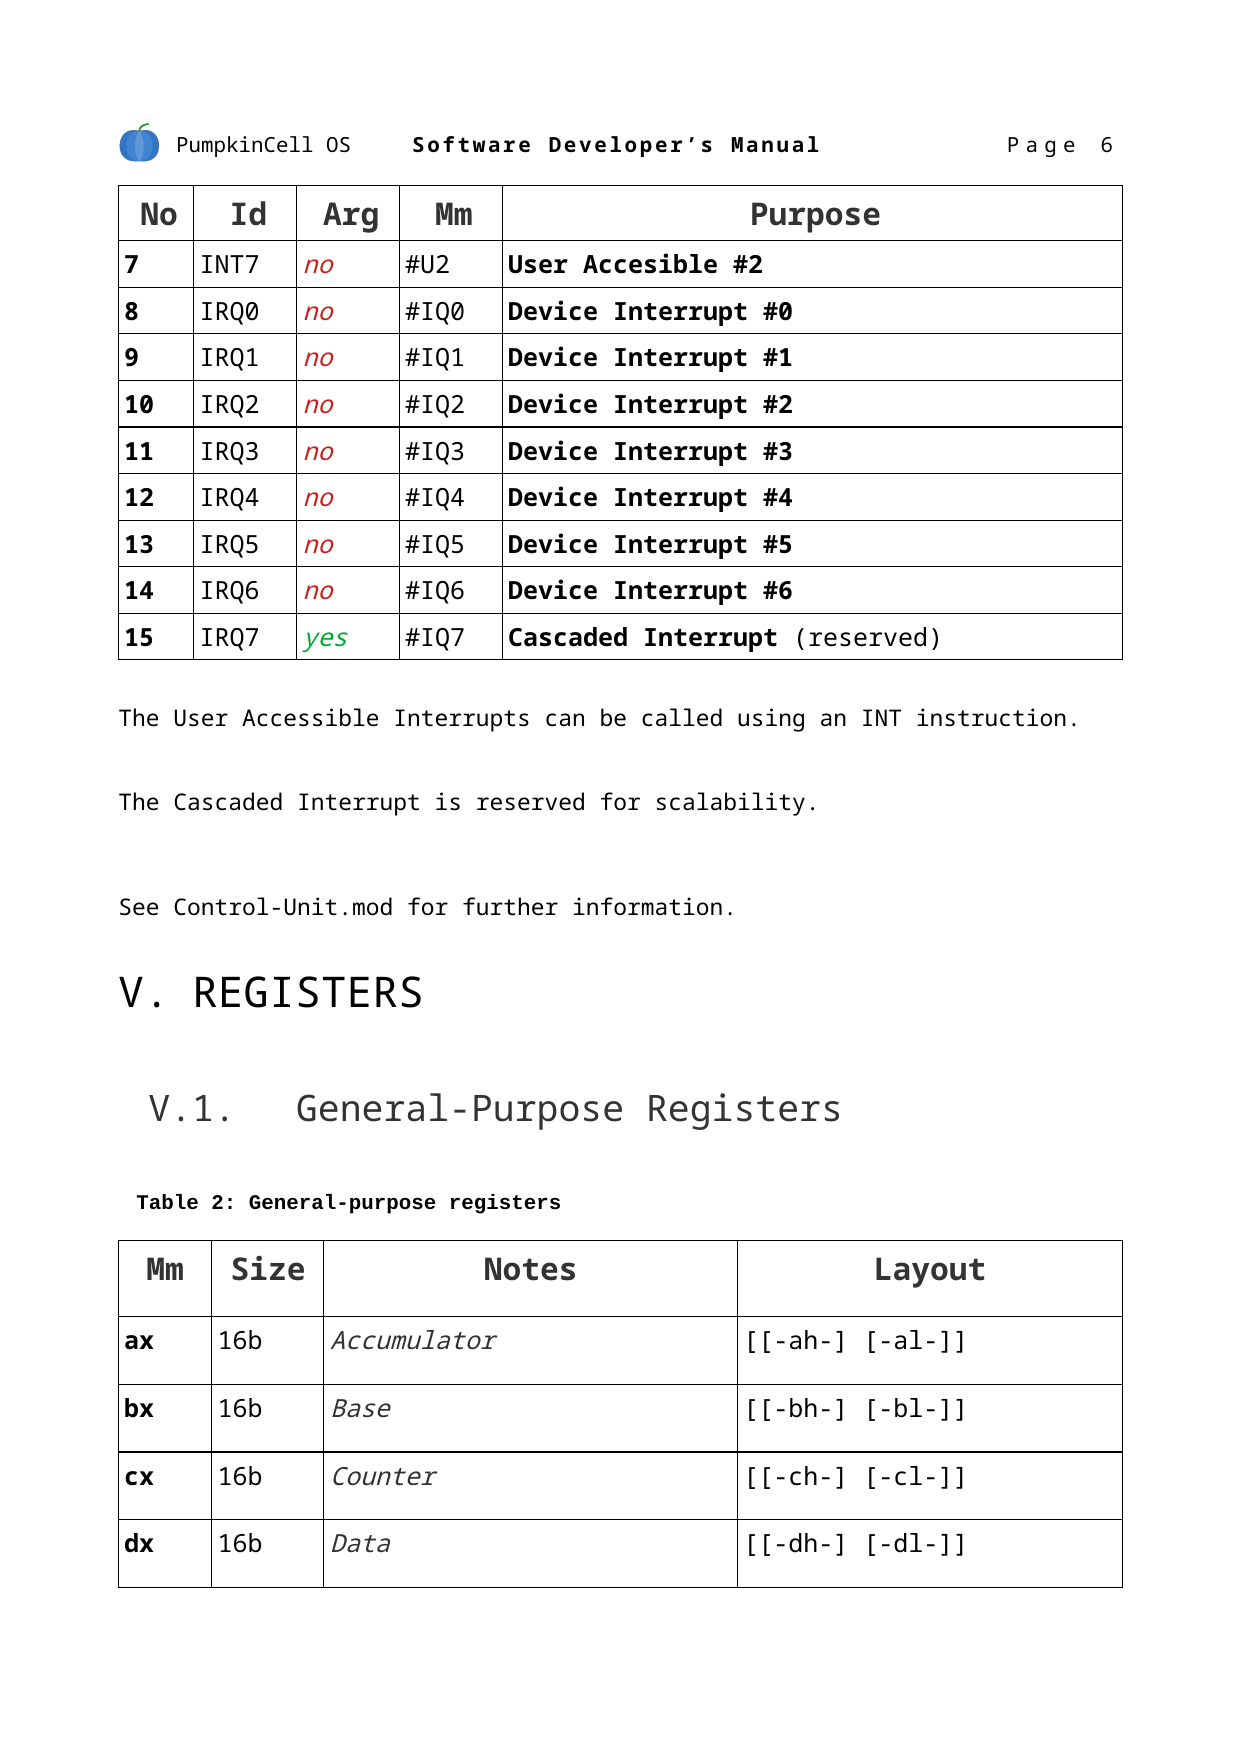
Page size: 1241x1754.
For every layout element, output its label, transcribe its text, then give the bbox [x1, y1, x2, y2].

table_cell dx [119, 1520, 211, 1587]
table_cell #U2 [400, 241, 502, 287]
table_header Arg [297, 186, 399, 240]
table_header Layout [738, 1241, 1122, 1316]
table_cell Device Interrupt #5 [503, 521, 1122, 566]
table_cell Device Interrupt #6 [503, 567, 1122, 613]
table_header Size [212, 1241, 323, 1316]
table_cell Device Interrupt #0 [503, 288, 1122, 333]
table_cell Base [324, 1385, 737, 1451]
table_cell 16b [212, 1317, 323, 1384]
table_header Mm [119, 1241, 211, 1316]
table_cell 16b [212, 1520, 323, 1587]
table_header Mm [400, 186, 502, 240]
table_cell #IQ5 [400, 521, 502, 566]
table_cell no [297, 474, 399, 519]
table_cell #IQ0 [400, 288, 502, 333]
text The Cascaded Interrupt is reserved for scalability. [118, 786, 1122, 817]
table_cell IRQ2 [194, 381, 296, 426]
subtitle General-Purpose Registers [148, 1083, 1122, 1132]
table_cell Cascaded Interrupt (reserved) [503, 614, 1122, 659]
table_header Notes [324, 1241, 737, 1316]
table_cell [[-dh-] [-dl-]] [738, 1520, 1122, 1587]
table_header No [119, 186, 193, 240]
table_cell Counter [324, 1453, 737, 1519]
table_cell no [297, 521, 399, 566]
table_cell 12 [119, 474, 193, 519]
table_cell Accumulator [324, 1317, 737, 1384]
table_cell Device Interrupt #3 [503, 428, 1122, 473]
table_cell 16b [212, 1453, 323, 1519]
table_cell no [297, 428, 399, 473]
table_cell 13 [119, 521, 193, 566]
table_cell Data [324, 1520, 737, 1587]
table_cell IRQ3 [194, 428, 296, 473]
table_cell cx [119, 1453, 211, 1519]
table_cell #IQ2 [400, 381, 502, 426]
table_cell no [297, 381, 399, 426]
table_header Purpose [503, 186, 1122, 240]
table_cell 15 [119, 614, 193, 659]
table_cell 14 [119, 567, 193, 613]
table_cell 7 [119, 241, 193, 287]
table_cell no [297, 288, 399, 333]
text Table 2: General-purpose registers [136, 1192, 1122, 1216]
subtitle Registers [118, 962, 1122, 1020]
table_cell User Accesible #2 [503, 241, 1122, 287]
table_cell #IQ6 [400, 567, 502, 613]
table_cell [[-ch-] [-cl-]] [738, 1453, 1122, 1519]
table_cell bx [119, 1385, 211, 1451]
table_header Id [194, 186, 296, 240]
table_cell no [297, 241, 399, 287]
table_cell #IQ7 [400, 614, 502, 659]
table_cell Device Interrupt #2 [503, 381, 1122, 426]
picture [115, 118, 164, 167]
table_cell IRQ7 [194, 614, 296, 659]
table_cell IRQ6 [194, 567, 296, 613]
table_cell 10 [119, 381, 193, 426]
table_cell ax [119, 1317, 211, 1384]
table_cell [[-ah-] [-al-]] [738, 1317, 1122, 1384]
text See Control-Unit.mod for further information. [118, 890, 1122, 922]
table_cell no [297, 334, 399, 380]
table_cell 11 [119, 428, 193, 473]
table_cell Device Interrupt #1 [503, 334, 1122, 380]
table_cell no [297, 567, 399, 613]
table_cell #IQ1 [400, 334, 502, 380]
table_cell #IQ3 [400, 428, 502, 473]
table_cell yes [297, 614, 399, 659]
table_cell Device Interrupt #4 [503, 474, 1122, 519]
table_cell 8 [119, 288, 193, 333]
table_cell 9 [119, 334, 193, 380]
text The User Accessible Interrupts can be called using an INT instruction. [118, 702, 1122, 733]
table_cell IRQ5 [194, 521, 296, 566]
table_cell 16b [212, 1385, 323, 1451]
table_cell IRQ1 [194, 334, 296, 380]
table_cell #IQ4 [400, 474, 502, 519]
table_cell INT7 [194, 241, 296, 287]
table_cell IRQ4 [194, 474, 296, 519]
table_cell [[-bh-] [-bl-]] [738, 1385, 1122, 1451]
table_cell IRQ0 [194, 288, 296, 333]
